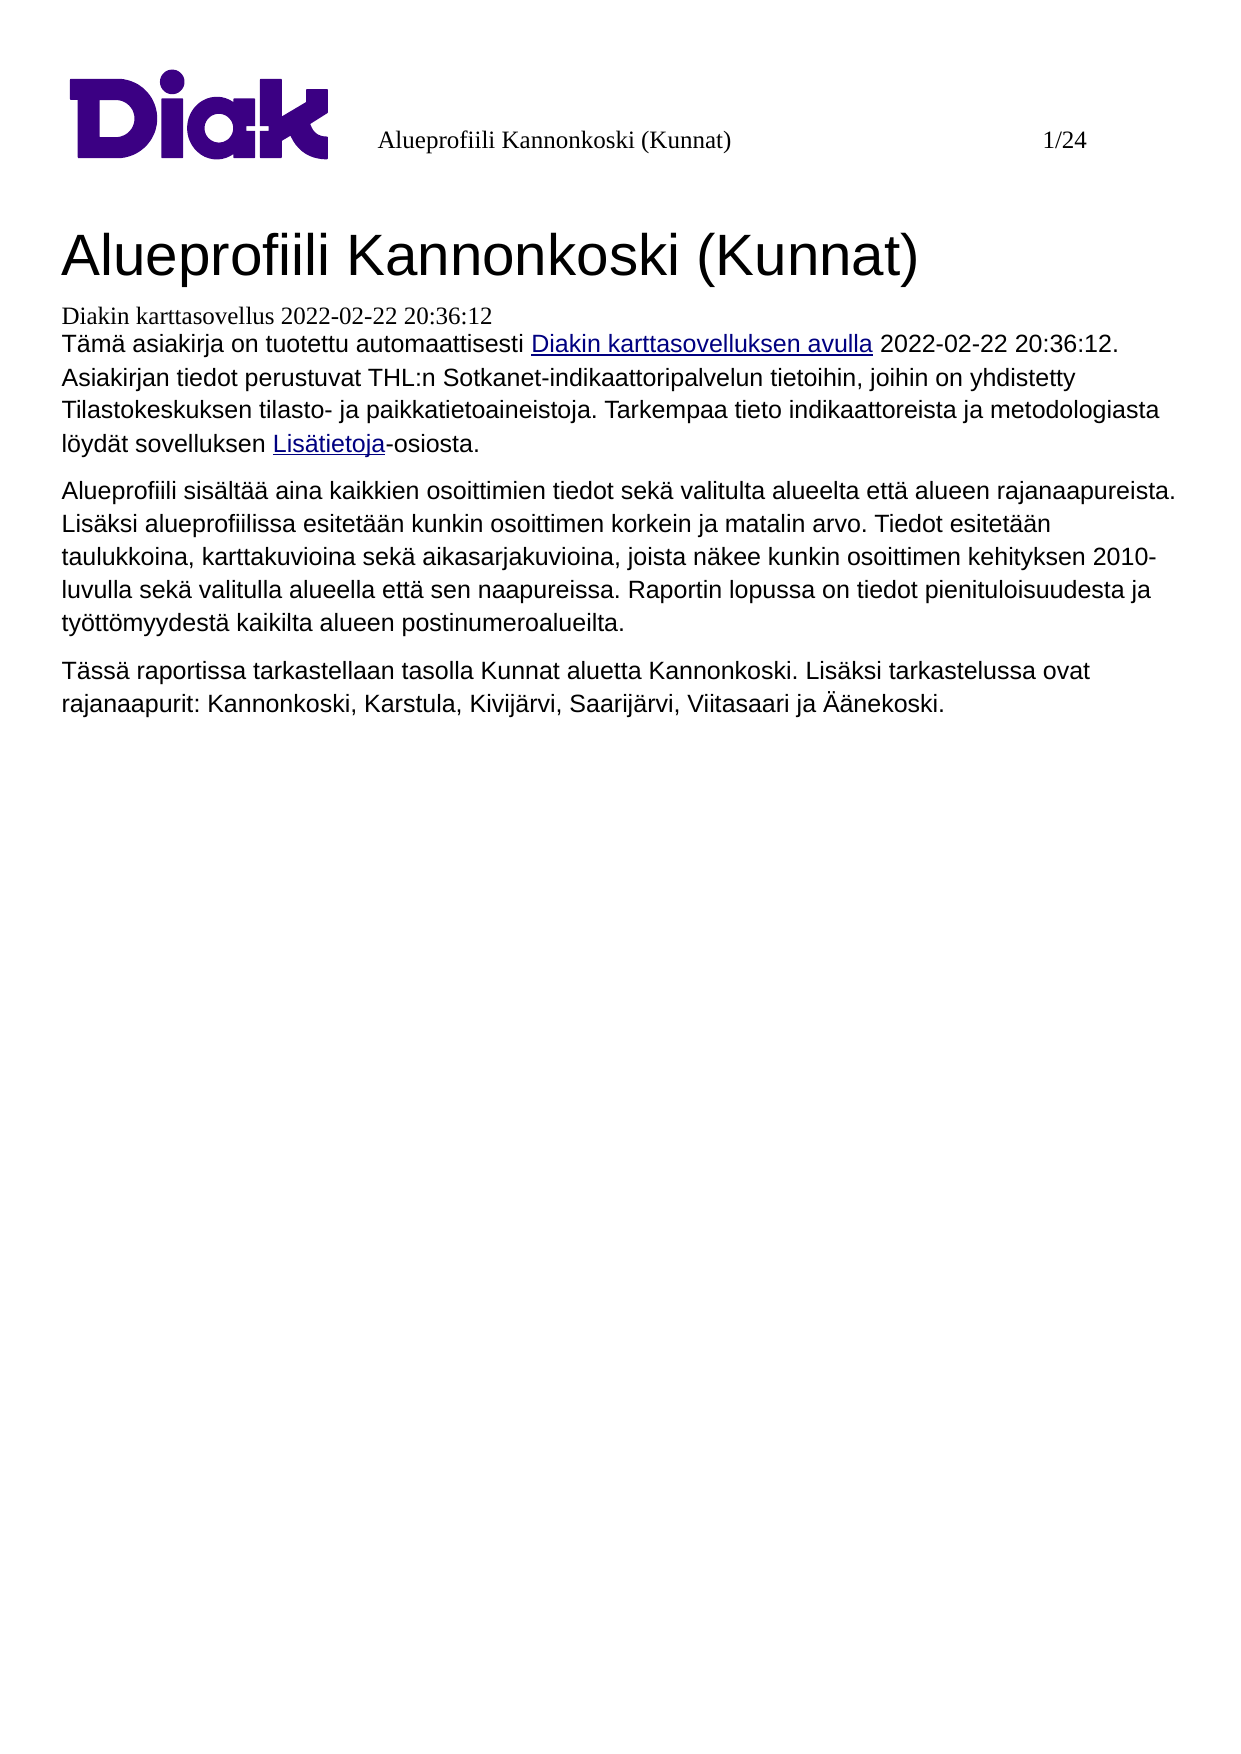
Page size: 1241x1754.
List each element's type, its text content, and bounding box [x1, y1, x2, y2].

text Tämä asiakirja on tuotettu automaattisesti Diakin karttasovelluksen avulla 2022-02-22 20:36:12. Asiakirjan tiedot perustuvat THL:n Sotkanet-indikaattoripalvelun tietoihin, joihin on yhdistetty Tilastokeskuksen tilasto- ja paikkatietoaineistoja. Tarkempaa tieto indikaattoreista ja metodologiasta löydät sovelluksen Lisätietoja-osiosta. [61, 329, 1179, 457]
text Tässä raportissa tarkastellaan tasolla Kunnat aluetta Kannonkoski. Lisäksi tarkastelussa ovat rajanaapurit: Kannonkoski, Karstula, Kivijärvi, Saarijärvi, Viitasaari ja Äänekoski. [61, 656, 1179, 718]
title Alueprofiili Kannonkoski (Kunnat) [61, 221, 1179, 288]
text Diakin karttasovellus 2022-02-22 20:36:12 [61, 301, 1179, 329]
text Alueprofiili sisältää aina kaikkien osoittimien tiedot sekä valitulta alueelta että alueen rajanaapureista. Lisäksi alueprofiilissa esitetään kunkin osoittimen korkein ja matalin arvo. Tiedot esitetään taulukkoina, karttakuvioina sekä aikasarjakuvioina, joista näkee kunkin osoittimen kehityksen 2010-luvulla sekä valitulla alueella että sen naapureissa. Raportin lopussa on tiedot pienituloisuudesta ja työttömyydestä kaikilta alueen postinumeroalueilta. [61, 476, 1179, 637]
